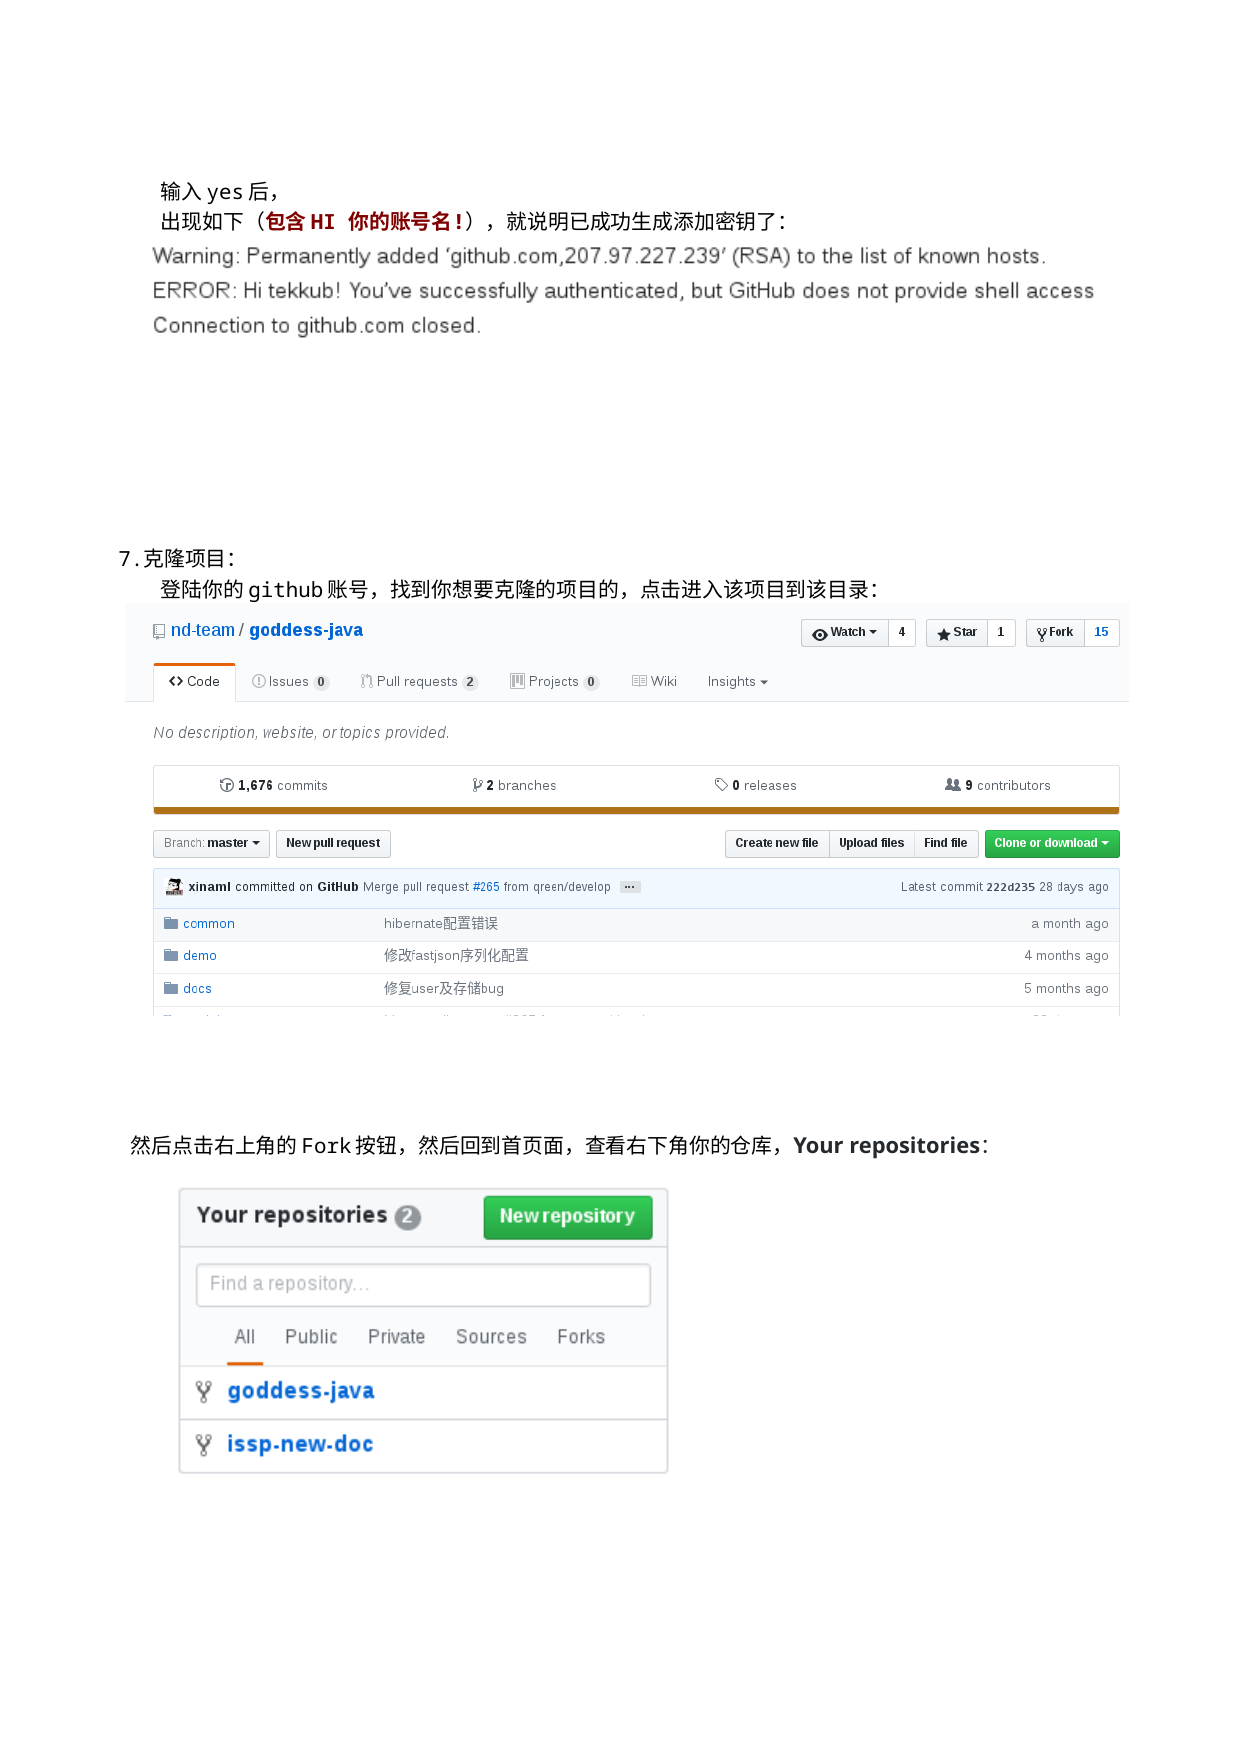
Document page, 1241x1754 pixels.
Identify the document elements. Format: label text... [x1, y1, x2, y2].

text 7.克隆项目： [118, 542, 1122, 573]
picture [125, 603, 1130, 1016]
picture [168, 1171, 689, 1499]
text 输入yes后， [118, 175, 1122, 205]
text 出现如下（包含HI 你的账号名!），就说明已成功生成添加密钥了： [118, 205, 1122, 236]
text 然后点击右上角的Fork按钮，然后回到首页面，查看右下角你的仓库，Your repositories： [118, 1130, 1122, 1160]
picture [142, 235, 1098, 344]
text 登陆你的github账号，找到你想要克隆的项目的，点击进入该项目到该目录： [118, 573, 1122, 603]
